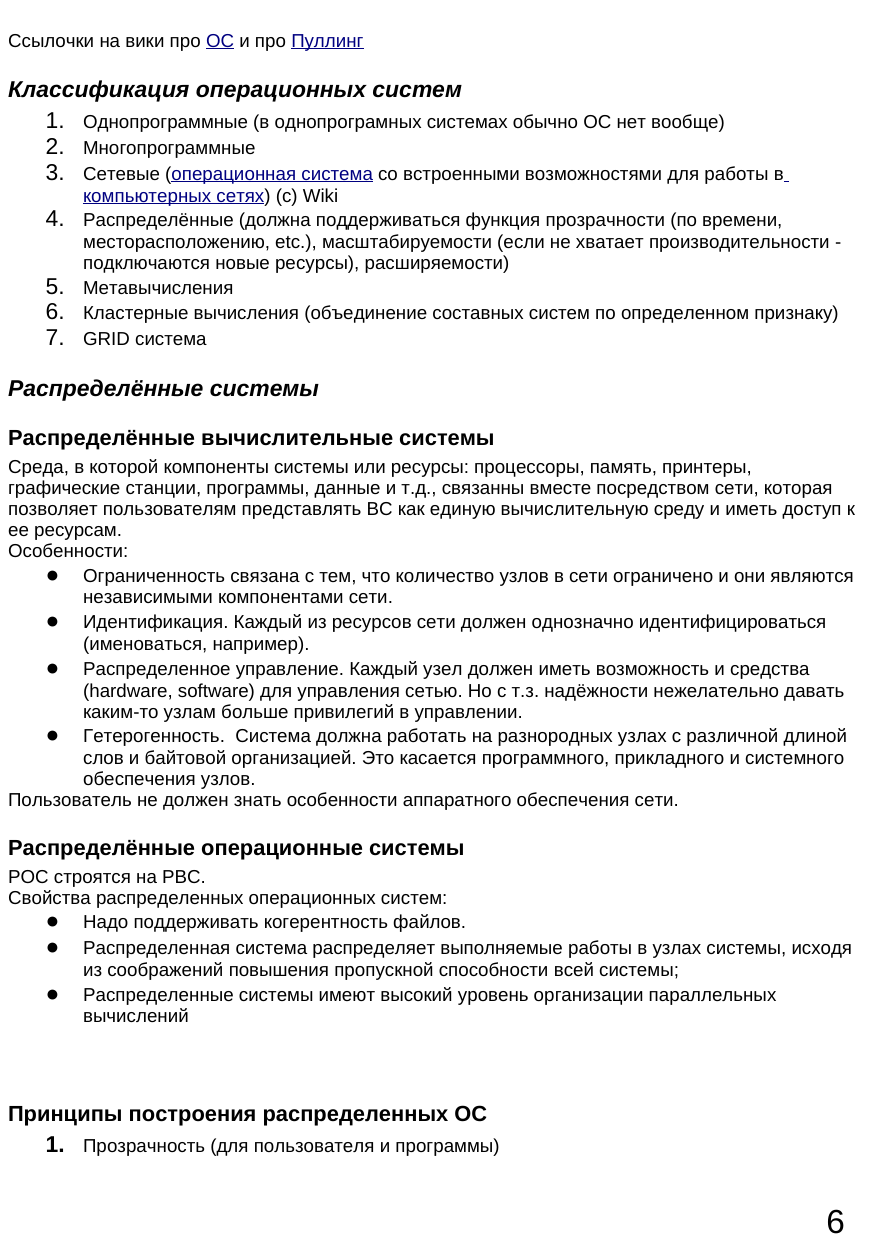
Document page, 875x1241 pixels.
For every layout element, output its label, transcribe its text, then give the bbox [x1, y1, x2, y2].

list Ограниченность связана с тем, что количество узлов в сети ограничено и они являются независимыми компонентами сети. [45, 561, 861, 608]
subtitle Принципы построения распределенных ОС [8, 1101, 861, 1126]
list Распределенное управление. Каждый узел должен иметь возможность и средства (hardware, software) для управления сетью. Но с т.з. надёжности нежелательно давать каким-то узлам больше привилегий в управлении. [45, 654, 861, 722]
text Пользователь не должен знать особенности аппаратного обеспечения сети. [8, 789, 861, 810]
list Прозрачность (для пользователя и программы) [45, 1132, 861, 1158]
text Свойства распределенных операционных систем: [8, 887, 861, 908]
subtitle Распределённые системы [8, 375, 861, 401]
list Многопрограммные [45, 134, 861, 159]
text Среда, в которой компоненты системы или ресурсы: процессоры, память, принтеры, графические станции, программы, данные и т.д., связанны вместе посредством сети, которая позволяет пользователям представлять ВС как единую вычислительную среду и иметь доступ к ее ресурсам. [8, 457, 861, 540]
list Распределённые (должна поддерживаться функция прозрачности (по времени, месторасположению, etc.), масштабируемости (если не хватает производительности - подключаются новые ресурсы), расширяемости) [45, 206, 861, 273]
list Метавычисления [45, 273, 861, 299]
list Гетерогенность. Система должна работать на разнородных узлах с различной длиной слов и байтовой организацией. Это касается программного, прикладного и системного обеспечения узлов. [45, 722, 861, 789]
list GRID система [45, 325, 861, 350]
list Надо поддерживать когерентность файлов. [45, 908, 861, 934]
subtitle Распределённые вычислительные системы [8, 426, 861, 450]
text Ссылочки на вики про ОС и про Пуллинг [8, 30, 861, 51]
text РОС строятся на РВС. [8, 866, 861, 887]
subtitle Классификация операционных систем [8, 76, 861, 102]
text Особенности: [8, 540, 861, 561]
subtitle Распределённые операционные системы [8, 835, 861, 860]
list Идентификация. Каждый из ресурсов сети должен однозначно идентифицироваться (именоваться, например). [45, 608, 861, 654]
list Однопрограммные (в однопрограмных системах обычно ОС нет вообще) [45, 108, 861, 134]
list Распределенная система распределяет выполняемые работы в узлах системы, исходя из соображений повышения пропускной способности всей системы; [45, 934, 861, 980]
list Сетевые (операционная система со встроенными возможностями для работы в компьютерных сетях) (с) Wiki [45, 159, 861, 206]
list Распределенные системы имеют высокий уровень организации параллельных вычислений [45, 980, 861, 1027]
list Кластерные вычисления (объединение составных систем по определенном признаку) [45, 299, 861, 325]
